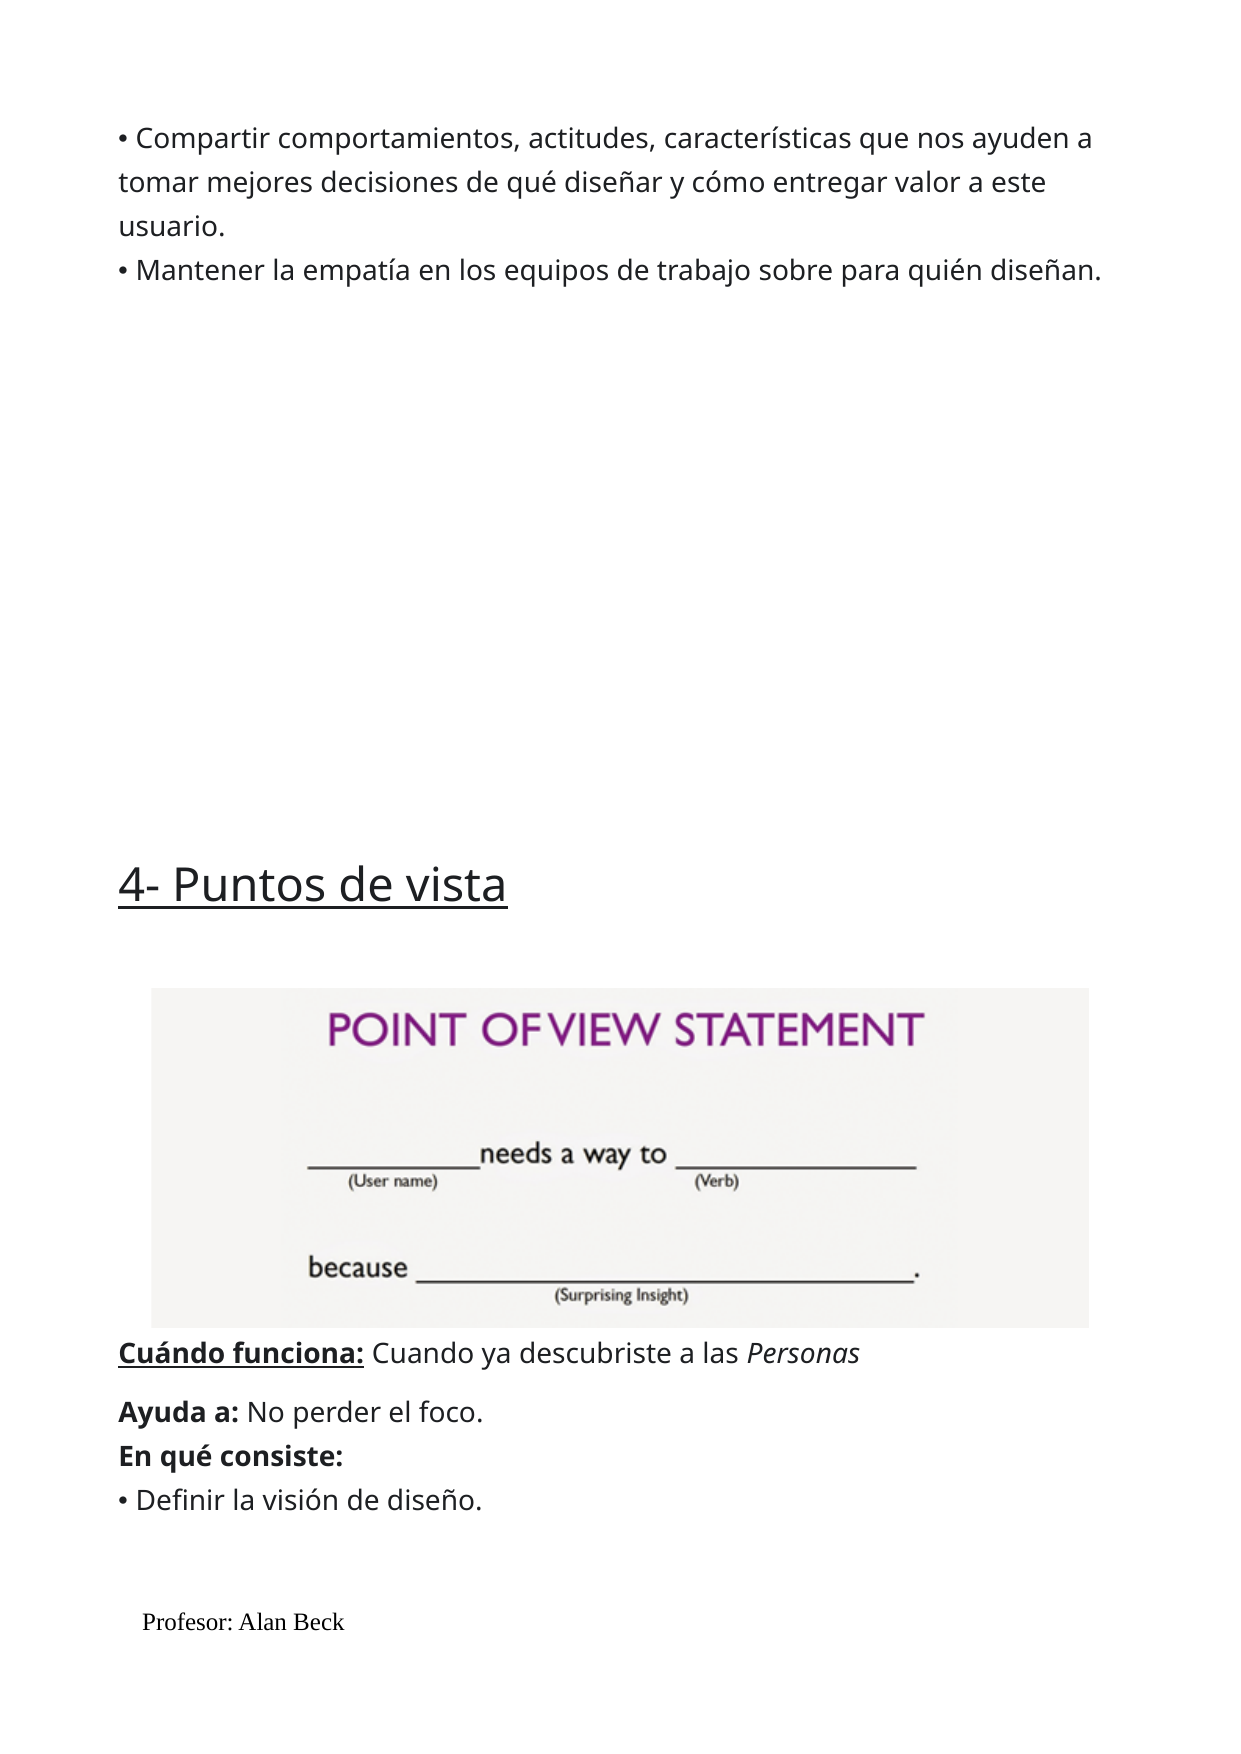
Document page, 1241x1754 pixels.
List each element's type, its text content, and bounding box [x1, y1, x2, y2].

text En qué consiste: [118, 1436, 1122, 1475]
list Mantener la empatía en los equipos de trabajo sobre para quién diseñan. [118, 250, 1122, 289]
text Cuándo funciona: Cuando ya descubriste a las Personas [118, 989, 1122, 1372]
list Compartir comportamientos, actitudes, características que nos ayuden a tomar mejores decisiones de qué diseñar y cómo entregar valor a este usuario. [118, 118, 1122, 244]
list Definir la visión de diseño. [118, 1481, 1122, 1519]
text 4- Puntos de vista [118, 852, 1122, 916]
picture [151, 988, 1089, 1328]
text Ayuda a: No perder el foco. [118, 1392, 1122, 1431]
